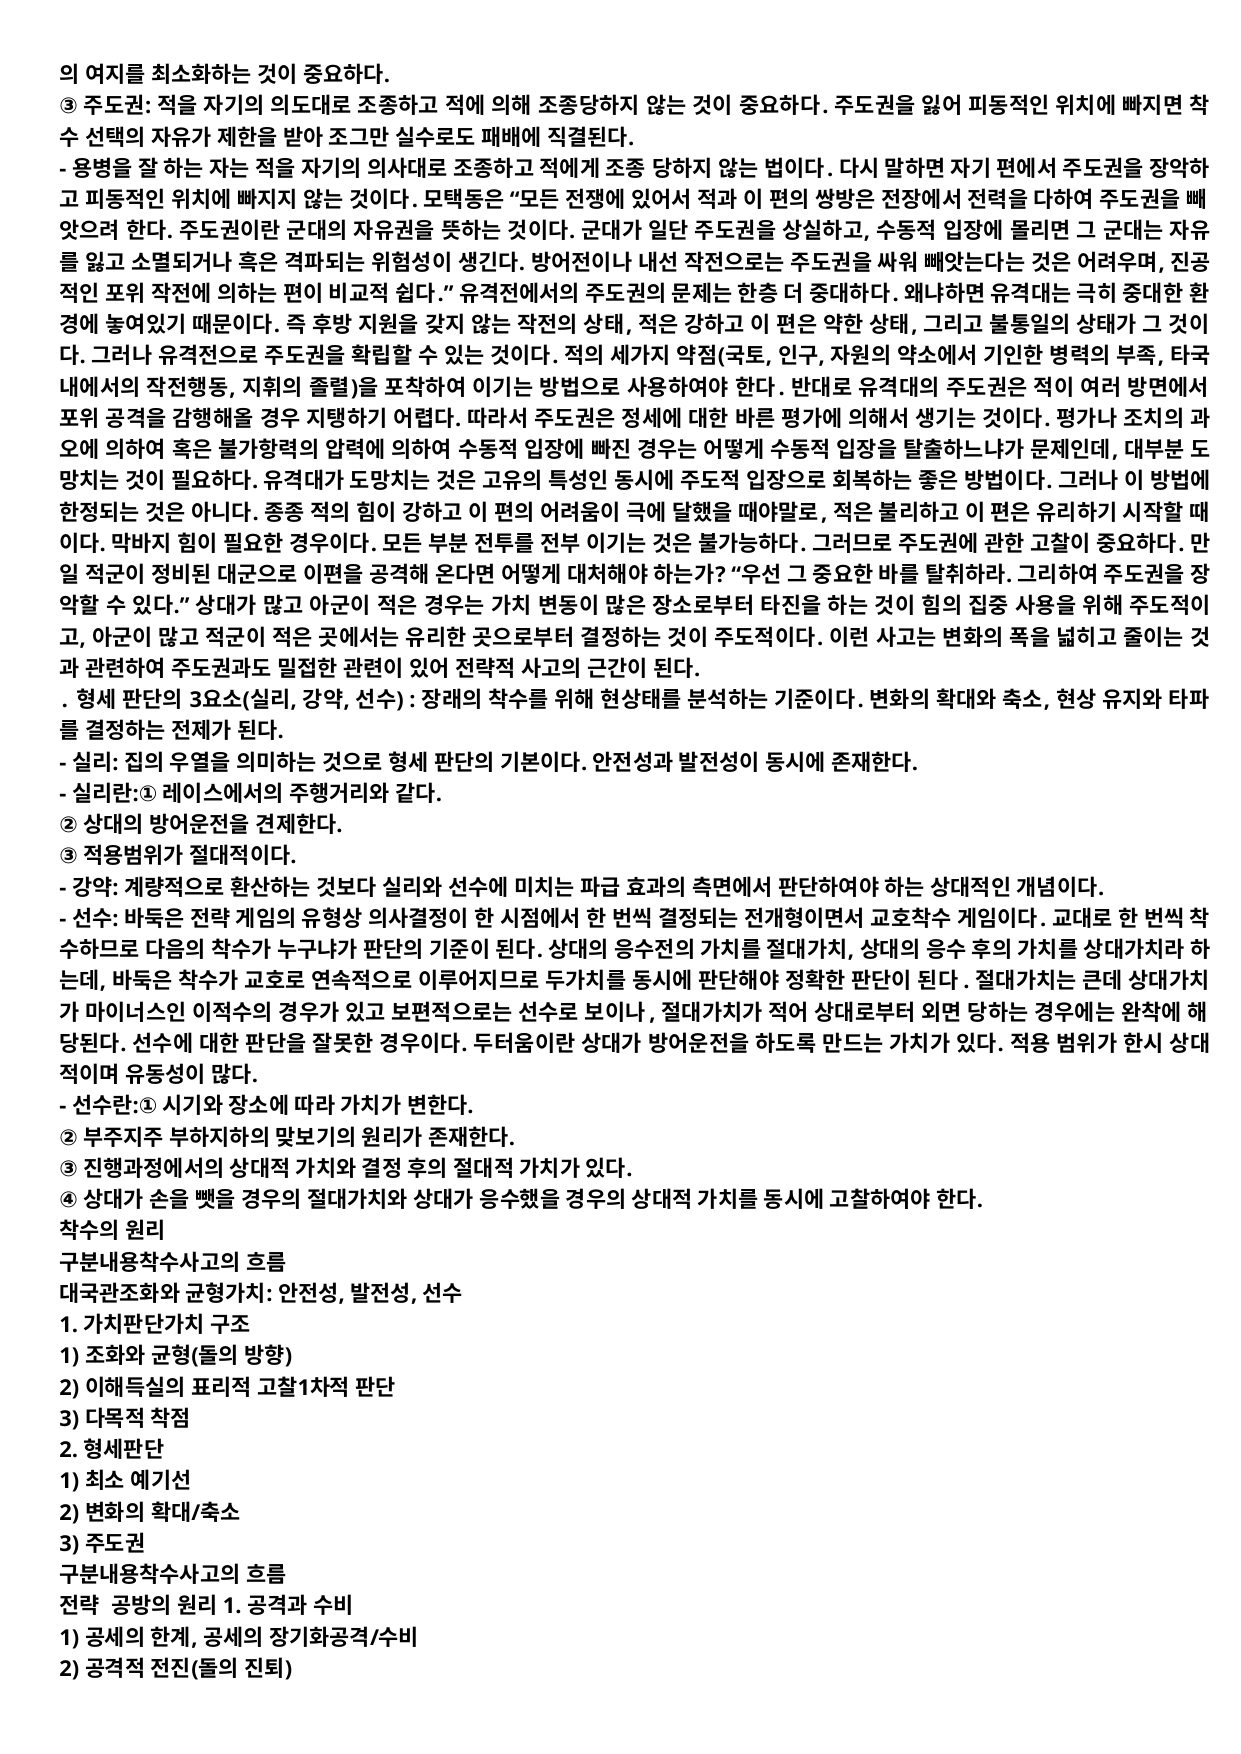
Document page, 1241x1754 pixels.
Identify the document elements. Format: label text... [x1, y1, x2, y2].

text 1. 가치판단가치 구조 [59, 1309, 1211, 1339]
text - 실리: 집의 우열을 의미하는 것으로 형세 판단의 기본이다. 안전성과 발전성이 동시에 존재한다. [59, 747, 1211, 776]
text ③ 주도권: 적을 자기의 의도대로 조종하고 적에 의해 조종당하지 않는 것이 중요하다. 주도권을 잃어 피동적인 위치에 빠지면 착수 선택의 자유가 제한을 받아 조그만 실수로도 패배에 직결된다. [59, 90, 1211, 151]
text 전략 공방의 원리 1. 공격과 수비 [59, 1590, 1211, 1620]
text ③ 진행과정에서의 상대적 가치와 결정 후의 절대적 가치가 있다. [59, 1153, 1211, 1183]
text ③ 적용범위가 절대적이다. [59, 840, 1211, 870]
text 1) 최소 예기선 [59, 1465, 1211, 1495]
text - 강약: 계량적으로 환산하는 것보다 실리와 선수에 미치는 파급 효과의 측면에서 판단하여야 하는 상대적인 개념이다. [59, 872, 1211, 901]
text ․ 형세 판단의 3요소(실리, 강약, 선수) : 장래의 착수를 위해 현상태를 분석하는 기준이다. 변화의 확대와 축소, 현상 유지와 타파를 결정하는 전제가 된다. [59, 684, 1211, 745]
text - 용병을 잘 하는 자는 적을 자기의 의사대로 조종하고 적에게 조종 당하지 않는 법이다. 다시 말하면 자기 편에서 주도권을 장악하고 피동적인 위치에 빠지지 않는 것이다. 모택동은 “모든 전쟁에 있어서 적과 이 편의 쌍방은 전장에서 전력을 다하여 주도권을 빼앗으려 한다. 주도권이란 군대의 자유권을 뜻하는 것이다. 군대가 일단 주도권을 상실하고, 수동적 입장에 몰리면 그 군대는 자유를 잃고 소멸되거나 흑은 격파되는 위험성이 생긴다. 방어전이나 내선 작전으로는 주도권을 싸워 빼앗는다는 것은 어려우며, 진공적인 포위 작전에 의하는 편이 비교적 쉽다.” 유격전에서의 주도권의 문제는 한층 더 중대하다. 왜냐하면 유격대는 극히 중대한 환경에 놓여있기 때문이다. 즉 후방 지원을 갖지 않는 작전의 상태, 적은 강하고 이 편은 약한 상태, 그리고 불통일의 상태가 그 것이다. 그러나 유격전으로 주도권을 확립할 수 있는 것이다. 적의 세가지 약점(국토, 인구, 자원의 약소에서 기인한 병력의 부족, 타국내에서의 작전행동, 지휘의 졸렬)을 포착하여 이기는 방법으로 사용하여야 한다. 반대로 유격대의 주도권은 적이 여러 방면에서 포위 공격을 감행해올 경우 지탱하기 어렵다. 따라서 주도권은 정세에 대한 바른 평가에 의해서 생기는 것이다. 평가나 조치의 과오에 의하여 혹은 불가항력의 압력에 의하여 수동적 입장에 빠진 경우는 어떻게 수동적 입장을 탈출하느냐가 문제인데, 대부분 도망치는 것이 필요하다. 유격대가 도망치는 것은 고유의 특성인 동시에 주도적 입장으로 회복하는 좋은 방법이다. 그러나 이 방법에 한정되는 것은 아니다. 종종 적의 힘이 강하고 이 편의 어려움이 극에 달했을 때야말로, 적은 불리하고 이 편은 유리하기 시작할 때이다. 막바지 힘이 필요한 경우이다. 모든 부분 전투를 전부 이기는 것은 불가능하다. 그러므로 주도권에 관한 고찰이 중요하다. 만일 적군이 정비된 대군으로 이편을 공격해 온다면 어떻게 대처해야 하는가? “우선 그 중요한 바를 탈취하라. 그리하여 주도권을 장악할 수 있다.” 상대가 많고 아군이 적은 경우는 가치 변동이 많은 장소로부터 타진을 하는 것이 힘의 집중 사용을 위해 주도적이고, 아군이 많고 적군이 적은 곳에서는 유리한 곳으로부터 결정하는 것이 주도적이다. 이런 사고는 변화의 폭을 넓히고 줄이는 것과 관련하여 주도권과도 밀접한 관련이 있어 전략적 사고의 근간이 된다. [59, 153, 1211, 683]
text 의 여지를 최소화하는 것이 중요하다. [59, 59, 1211, 89]
text 3) 주도권 [59, 1528, 1211, 1558]
text 1) 조화와 균형(돌의 방향) [59, 1340, 1211, 1370]
text ② 부주지주 부하지하의 맞보기의 원리가 존재한다. [59, 1122, 1211, 1151]
text - 선수란:① 시기와 장소에 따라 가치가 변한다. [59, 1090, 1211, 1120]
text ④ 상대가 손을 뺏을 경우의 절대가치와 상대가 응수했을 경우의 상대적 가치를 동시에 고찰하여야 한다. [59, 1184, 1211, 1214]
text 구분내용착수사고의 흐름 [59, 1559, 1211, 1589]
text 2) 이해득실의 표리적 고찰1차적 판단 [59, 1372, 1211, 1401]
text - 실리란:① 레이스에서의 주행거리와 같다. [59, 778, 1211, 808]
text 1) 공세의 한계, 공세의 장기화공격/수비 [59, 1622, 1211, 1651]
text 구분내용착수사고의 흐름 [59, 1247, 1211, 1276]
text 착수의 원리 [59, 1215, 1211, 1245]
text 2) 공격적 전진(돌의 진퇴) [59, 1653, 1211, 1683]
text 3) 다목적 착점 [59, 1403, 1211, 1433]
text - 선수: 바둑은 전략 게임의 유형상 의사결정이 한 시점에서 한 번씩 결정되는 전개형이면서 교호착수 게임이다. 교대로 한 번씩 착수하므로 다음의 착수가 누구냐가 판단의 기준이 된다. 상대의 응수전의 가치를 절대가치, 상대의 응수 후의 가치를 상대가치라 하는데, 바둑은 착수가 교호로 연속적으로 이루어지므로 두가치를 동시에 판단해야 정확한 판단이 된다. 절대가치는 큰데 상대가치가 마이너스인 이적수의 경우가 있고 보편적으로는 선수로 보이나, 절대가치가 적어 상대로부터 외면 당하는 경우에는 완착에 해당된다. 선수에 대한 판단을 잘못한 경우이다. 두터움이란 상대가 방어운전을 하도록 만드는 가치가 있다. 적용 범위가 한시 상대적이며 유동성이 많다. [59, 903, 1211, 1089]
text 2) 변화의 확대/축소 [59, 1497, 1211, 1526]
text ② 상대의 방어운전을 견제한다. [59, 809, 1211, 839]
text 2. 형세판단 [59, 1434, 1211, 1464]
text 대국관조화와 균형가치: 안전성, 발전성, 선수 [59, 1278, 1211, 1308]
